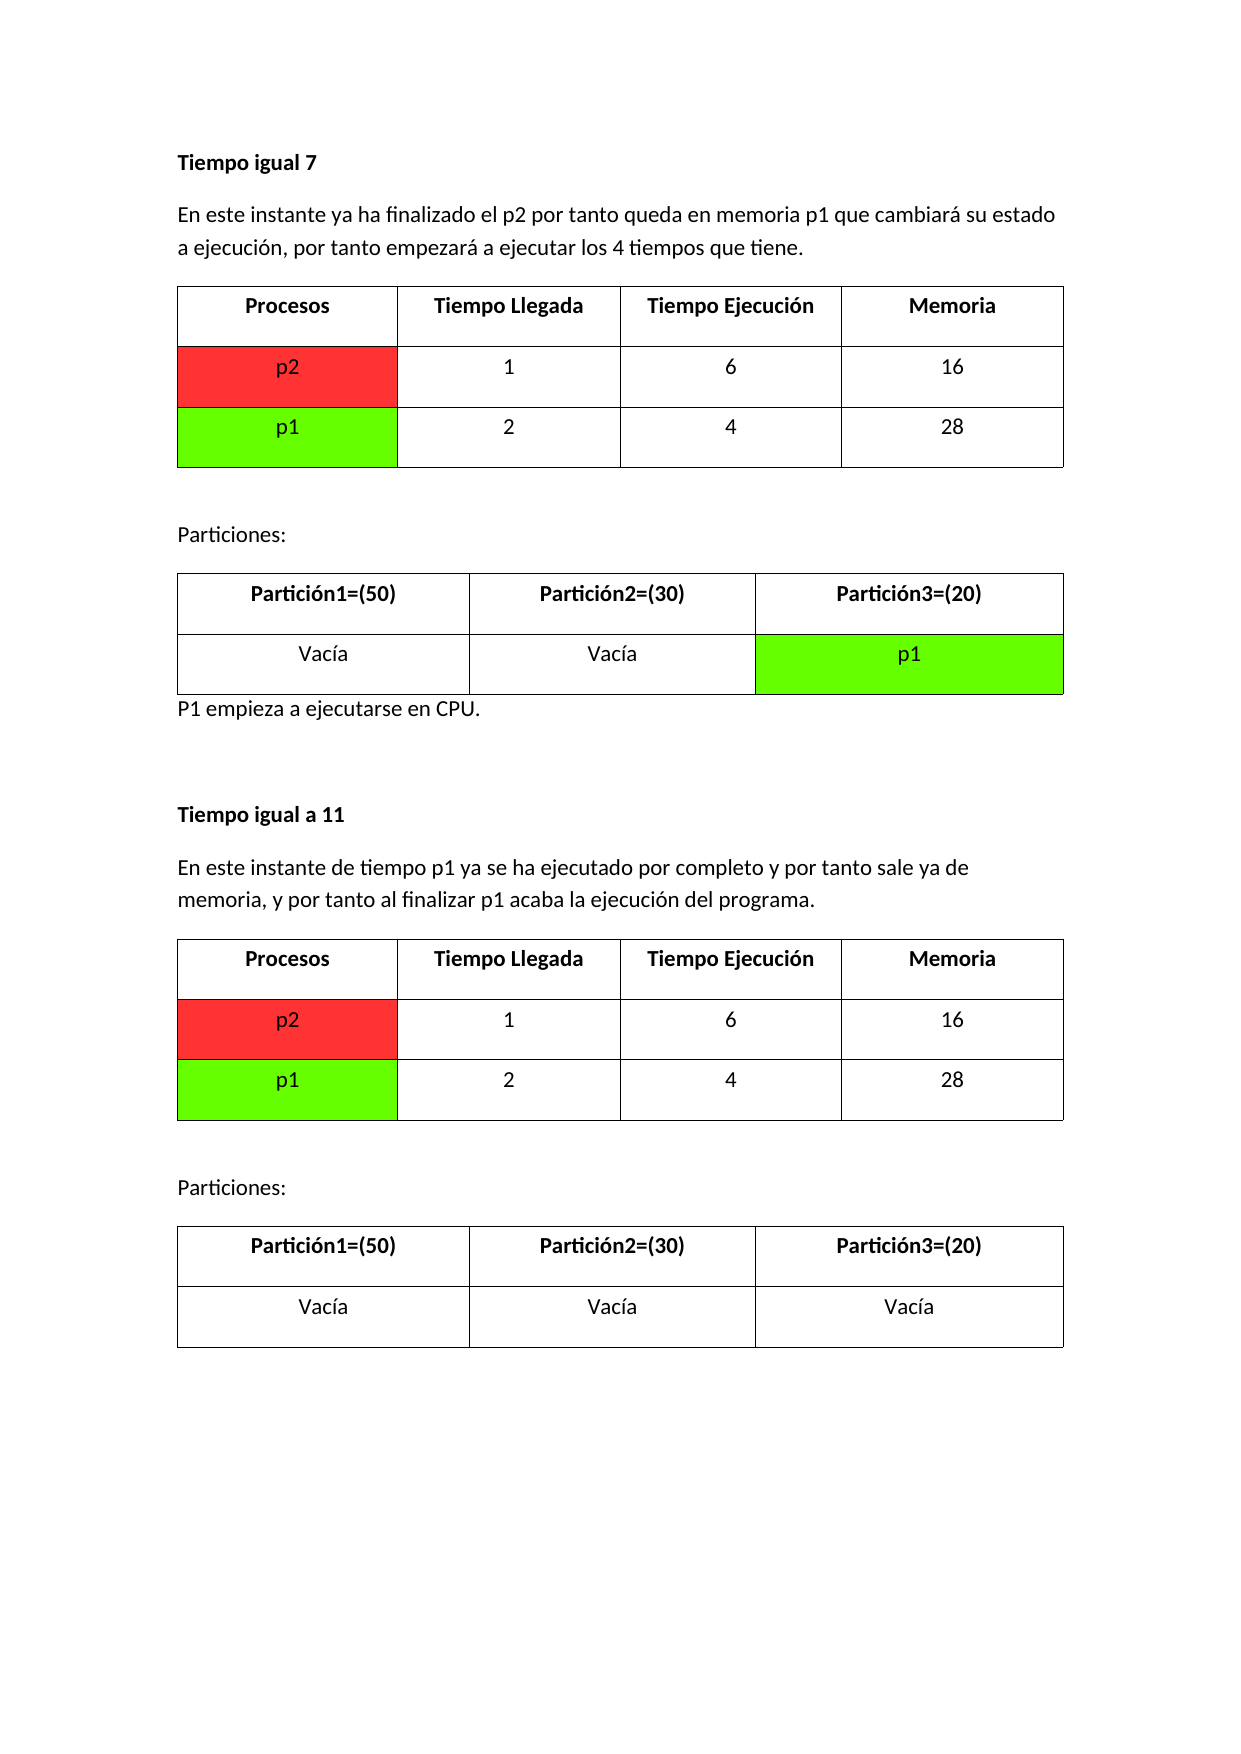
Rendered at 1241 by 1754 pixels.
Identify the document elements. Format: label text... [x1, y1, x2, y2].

table_cell Vacía [470, 635, 755, 694]
table_header Tiempo Llegada [398, 287, 620, 346]
table_cell 1 [398, 347, 620, 407]
table_cell 28 [842, 408, 1063, 467]
table_header Partición3=(20) [756, 1227, 1063, 1286]
text Particiones: [177, 520, 1063, 548]
table_cell Vacía [178, 1287, 469, 1347]
text Tiempo igual a 11 [177, 800, 1063, 828]
table_cell 16 [842, 347, 1063, 407]
table_cell p1 [756, 635, 1063, 694]
table_header Partición1=(50) [178, 1227, 469, 1286]
table_cell p2 [178, 347, 397, 407]
table_header Partición2=(30) [470, 574, 755, 634]
table_cell 1 [398, 1000, 620, 1059]
table_cell 4 [621, 408, 841, 467]
table_cell Vacía [470, 1287, 755, 1347]
table_cell 16 [842, 1000, 1063, 1059]
table_cell 2 [398, 1060, 620, 1120]
table_header Memoria [842, 287, 1063, 346]
text En este instante de tiempo p1 ya se ha ejecutado por completo y por tanto sale ya de memoria, y por tanto al finalizar p1 acaba la ejecución del programa. [177, 853, 1063, 913]
table_cell p1 [178, 1060, 397, 1120]
table_cell p1 [178, 408, 397, 467]
table_cell Vacía [756, 1287, 1063, 1347]
text Tiempo igual 7 [177, 148, 1063, 176]
table_cell 28 [842, 1060, 1063, 1120]
text P1 empieza a ejecutarse en CPU. [177, 695, 1063, 722]
table_cell Vacía [178, 635, 469, 694]
table_cell 6 [621, 1000, 841, 1059]
table_header Partición3=(20) [756, 574, 1063, 634]
table_header Procesos [178, 287, 397, 346]
table_header Tiempo Ejecución [621, 940, 841, 999]
table_header Memoria [842, 940, 1063, 999]
text Particiones: [177, 1173, 1063, 1201]
table_cell 2 [398, 408, 620, 467]
table_cell p2 [178, 1000, 397, 1059]
table_cell 4 [621, 1060, 841, 1120]
table_header Procesos [178, 940, 397, 999]
table_header Partición1=(50) [178, 574, 469, 634]
table_header Tiempo Llegada [398, 940, 620, 999]
table_header Partición2=(30) [470, 1227, 755, 1286]
table_header Tiempo Ejecución [621, 287, 841, 346]
table_cell 6 [621, 347, 841, 407]
text En este instante ya ha finalizado el p2 por tanto queda en memoria p1 que cambiará su estado a ejecución, por tanto empezará a ejecutar los 4 tiempos que tiene. [177, 201, 1063, 261]
